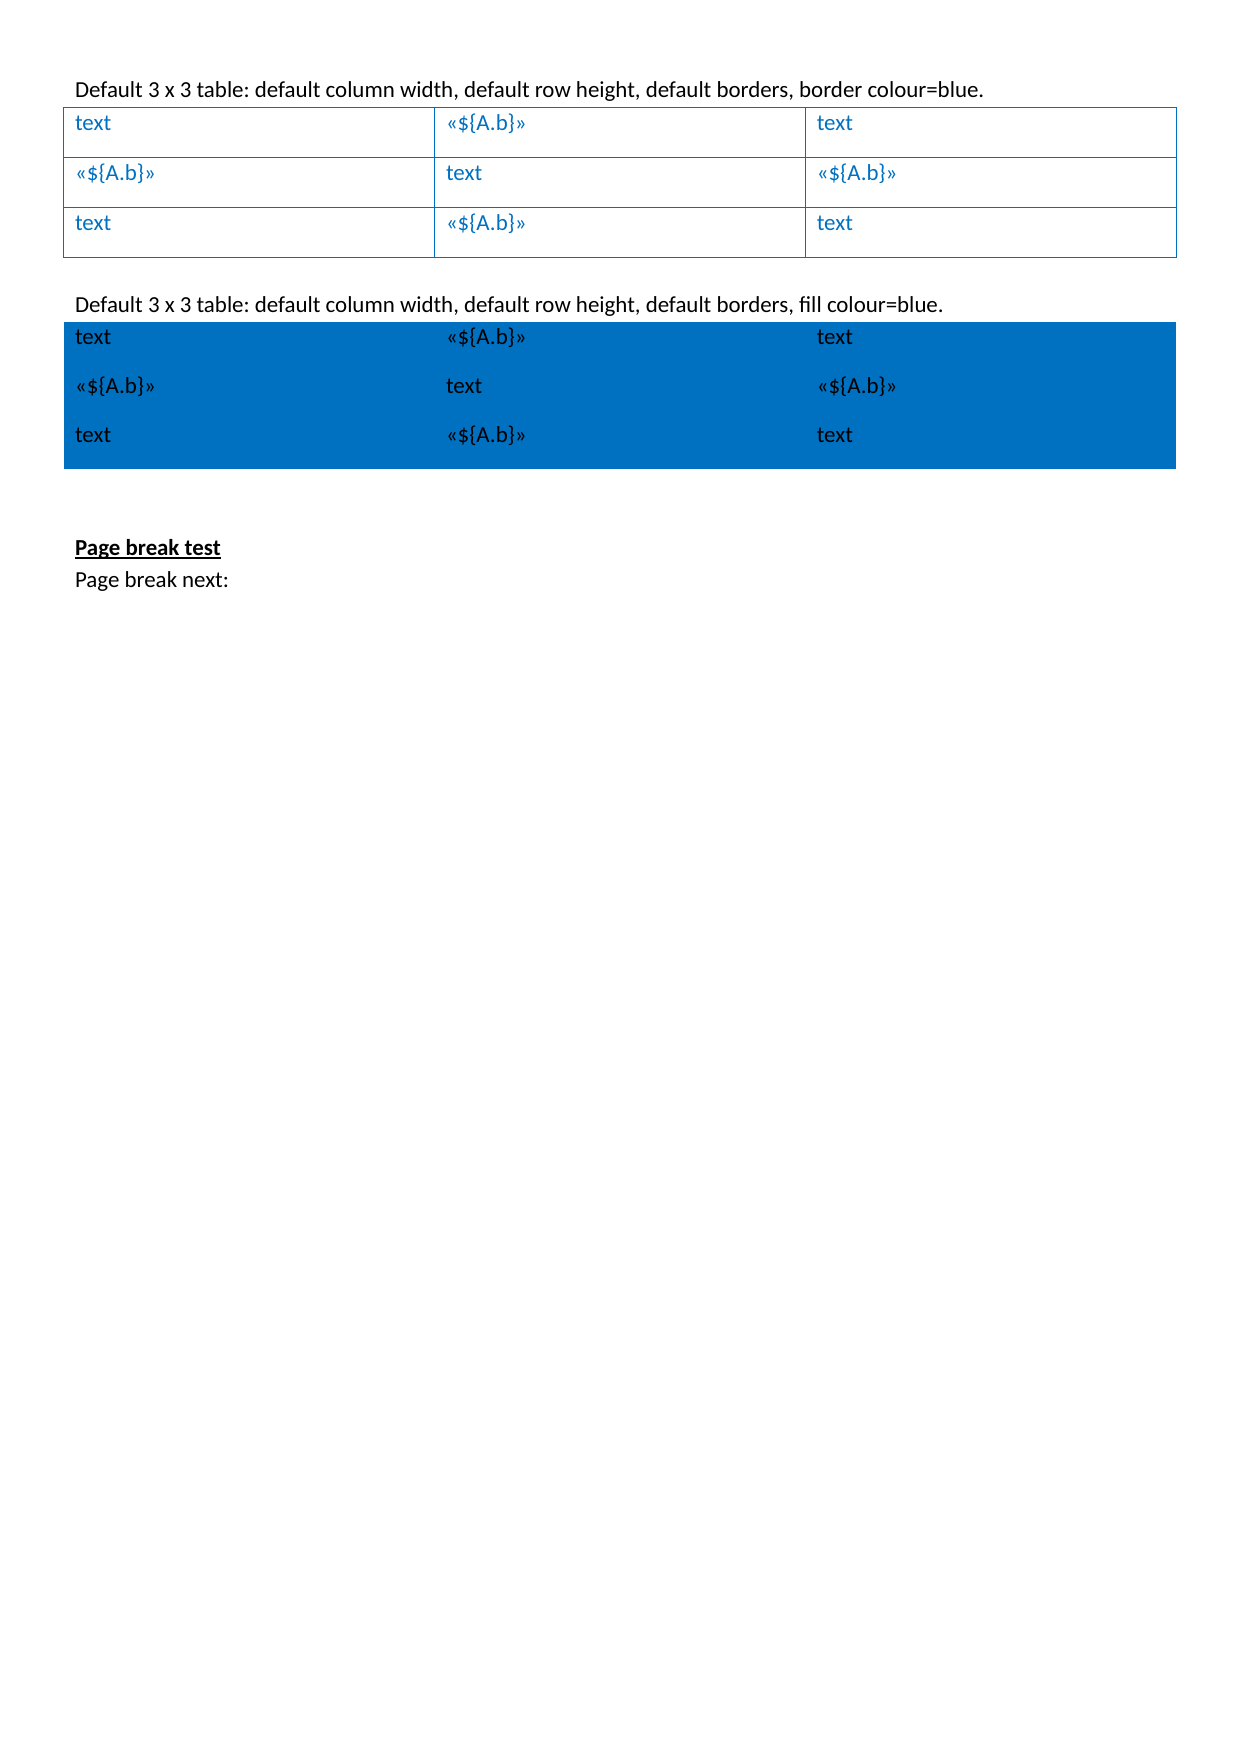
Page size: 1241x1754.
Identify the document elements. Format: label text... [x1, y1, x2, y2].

text Default 3 x 3 table: default column width, default row height, default borders, fill colour=blue. [75, 290, 1165, 318]
table_cell «${A.b}» [435, 420, 805, 469]
table_cell text [435, 371, 805, 420]
table_cell «${A.b}» [64, 158, 434, 207]
text Default 3 x 3 table: default column width, default row height, default borders, border colour=blue. [75, 75, 1165, 103]
table_header text [805, 322, 1176, 371]
table_cell text [806, 208, 1176, 257]
table_cell text [64, 208, 434, 257]
table_cell «${A.b}» [806, 158, 1176, 207]
table_cell text [435, 158, 805, 207]
table_header text [806, 108, 1176, 157]
table_cell text [64, 420, 434, 469]
table_cell «${A.b}» [64, 371, 434, 420]
table_header «${A.b}» [435, 108, 805, 157]
text Page break next: [75, 565, 1165, 593]
table_header «${A.b}» [435, 322, 805, 371]
table_header text [64, 108, 434, 157]
table_cell «${A.b}» [435, 208, 805, 257]
table_header text [64, 322, 434, 371]
text Page break test [75, 533, 1165, 561]
table_cell «${A.b}» [805, 371, 1176, 420]
table_cell text [805, 420, 1176, 469]
